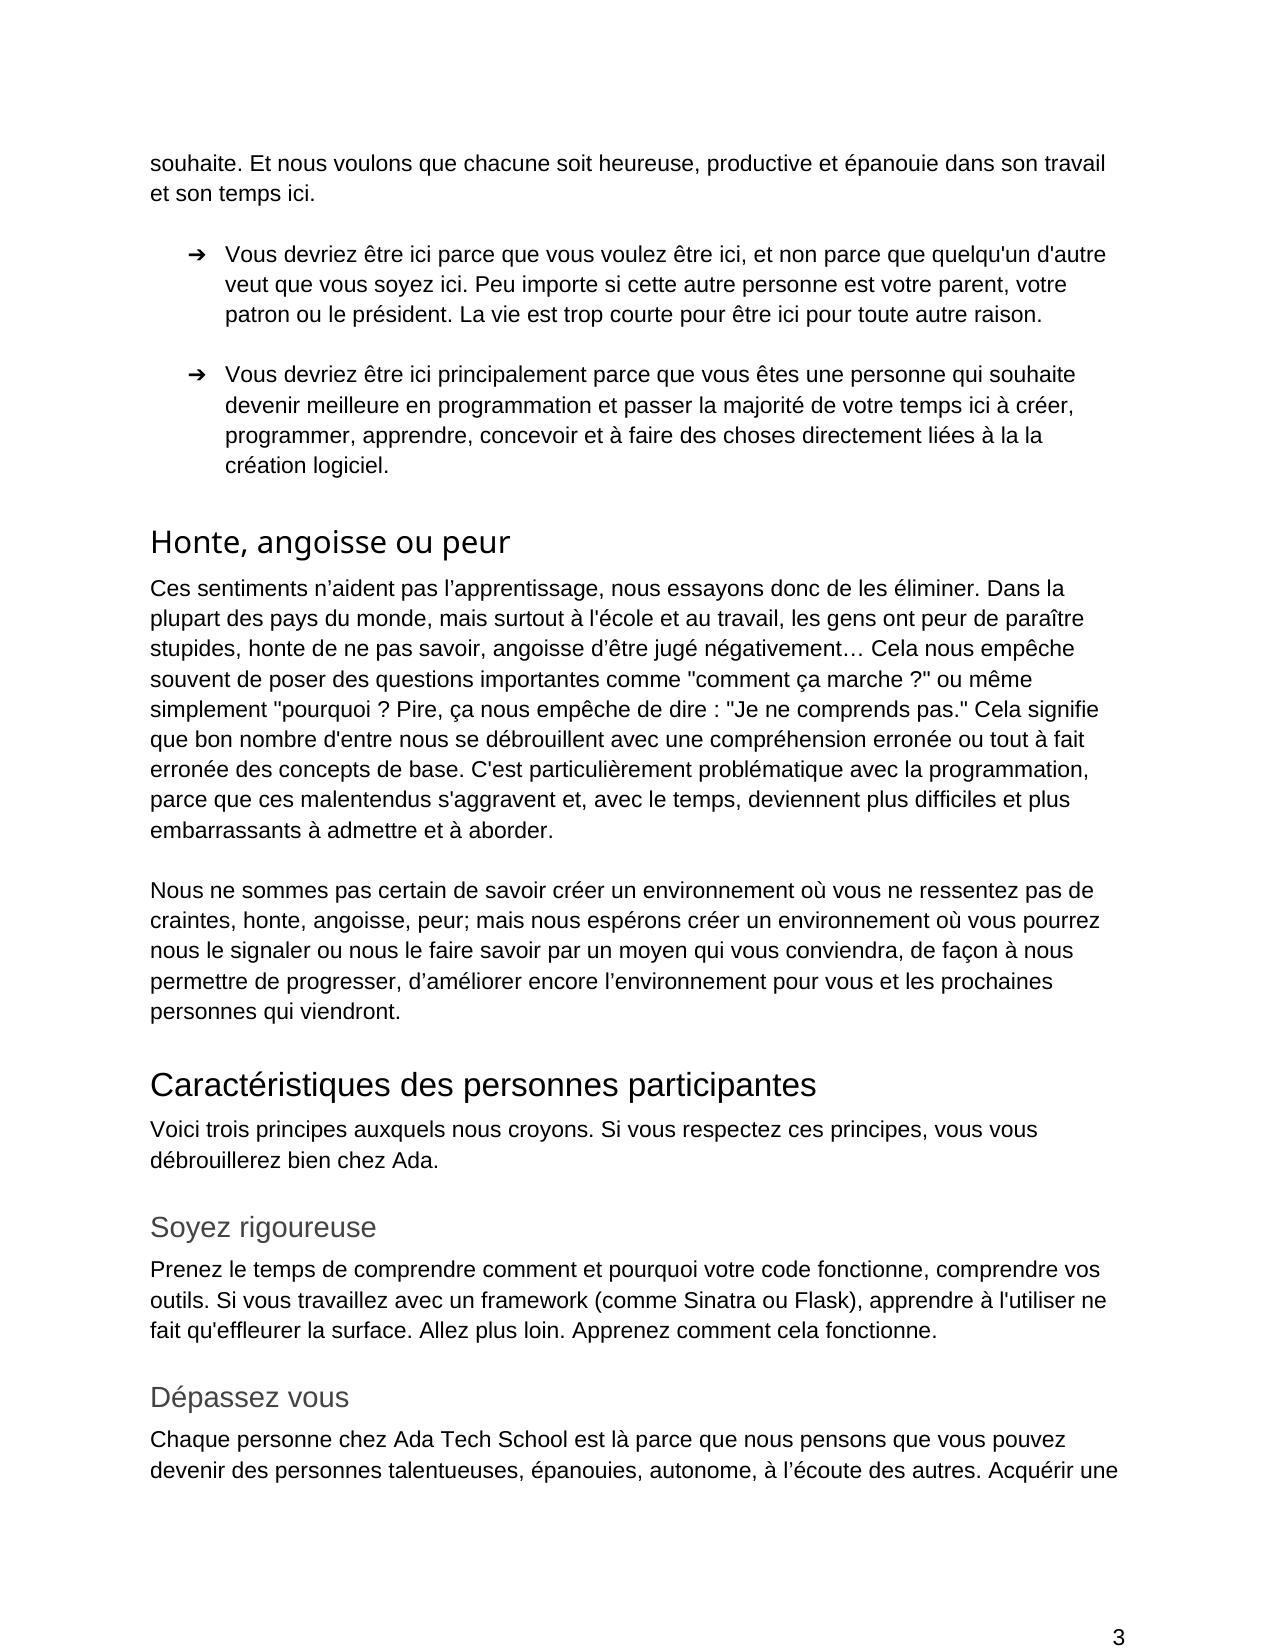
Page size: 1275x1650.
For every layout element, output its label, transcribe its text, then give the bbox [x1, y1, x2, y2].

text Voici trois principes auxquels nous croyons. Si vous respectez ces principes, vous vous débrouillerez bien chez Ada. [150, 1116, 1125, 1173]
subtitle Caractéristiques des personnes participantes [150, 1066, 1125, 1104]
text Chaque personne chez Ada Tech School est là parce que nous pensons que vous pouvez devenir des personnes talentueuses, épanouies, autonome, à l’écoute des autres. Acquérir une [150, 1426, 1125, 1483]
list Vous devriez être ici parce que vous voulez être ici, et non parce que quelqu'un d'autre veut que vous soyez ici. Peu importe si cette autre personne est votre parent, votre patron ou le président. La vie est trop courte pour être ici pour toute autre raison. [187, 241, 1125, 327]
text Nous ne sommes pas certain de savoir créer un environnement où vous ne ressentez pas de craintes, honte, angoisse, peur; mais nous espérons créer un environnement où vous pourrez nous le signaler ou nous le faire savoir par un moyen qui vous conviendra, de façon à nous permettre de progresser, d’améliorer encore l’environnement pour vous et les prochaines personnes qui viendront. [150, 877, 1125, 1024]
subtitle Honte, angoisse ou peur [150, 520, 1125, 562]
text souhaite. Et nous voulons que chacune soit heureuse, productive et épanouie dans son travail et son temps ici. [150, 150, 1125, 207]
subtitle Soyez rigoureuse [150, 1210, 1125, 1244]
subtitle Dépassez vous [150, 1380, 1125, 1414]
text Prenez le temps de comprendre comment et pourquoi votre code fonctionne, comprendre vos outils. Si vous travaillez avec un framework (comme Sinatra ou Flask), apprendre à l'utiliser ne fait qu'effleurer la surface. Allez plus loin. Apprenez comment cela fonctionne. [150, 1256, 1125, 1343]
list Vous devriez être ici principalement parce que vous êtes une personne qui souhaite devenir meilleure en programmation et passer la majorité de votre temps ici à créer, programmer, apprendre, concevoir et à faire des choses directement liées à la la création logiciel. [187, 361, 1125, 478]
text Ces sentiments n’aident pas l’apprentissage, nous essayons donc de les éliminer. Dans la plupart des pays du monde, mais surtout à l'école et au travail, les gens ont peur de paraître stupides, honte de ne pas savoir, angoisse d’être jugé négativement… Cela nous empêche souvent de poser des questions importantes comme "comment ça marche ?" ou même simplement "pourquoi ? Pire, ça nous empêche de dire : "Je ne comprends pas." Cela signifie que bon nombre d'entre nous se débrouillent avec une compréhension erronée ou tout à fait erronée des concepts de base. C'est particulièrement problématique avec la programmation, parce que ces malentendus s'aggravent et, avec le temps, deviennent plus difficiles et plus embarrassants à admettre et à aborder. [150, 575, 1125, 843]
